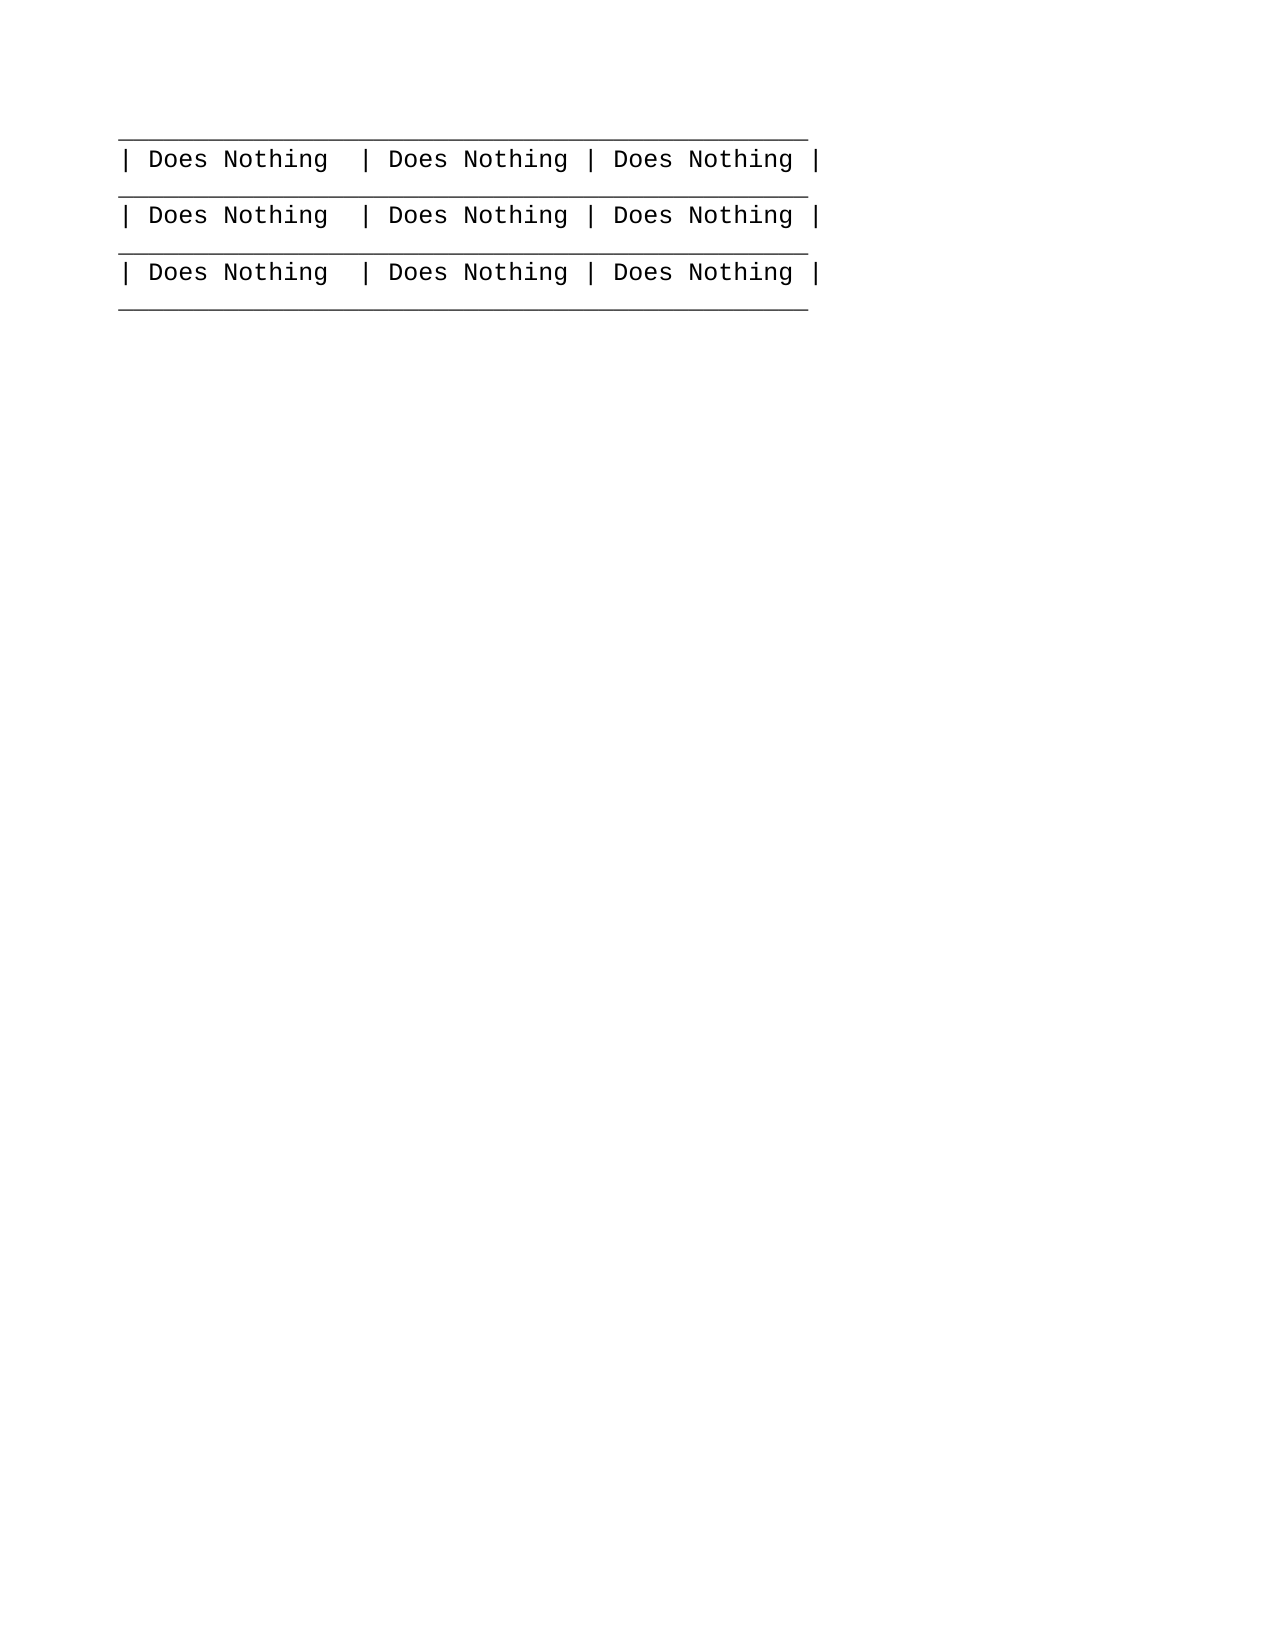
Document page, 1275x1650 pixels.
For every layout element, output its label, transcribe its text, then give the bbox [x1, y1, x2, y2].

text | Does Nothing | Does Nothing | Does Nothing | [118, 146, 1157, 175]
text | Does Nothing | Does Nothing | Does Nothing | [118, 260, 1157, 288]
text ______________________________________________ [118, 231, 1157, 260]
text ______________________________________________ [118, 288, 1157, 316]
text ______________________________________________ [118, 118, 1157, 146]
text ______________________________________________ [118, 175, 1157, 203]
text | Does Nothing | Does Nothing | Does Nothing | [118, 203, 1157, 231]
